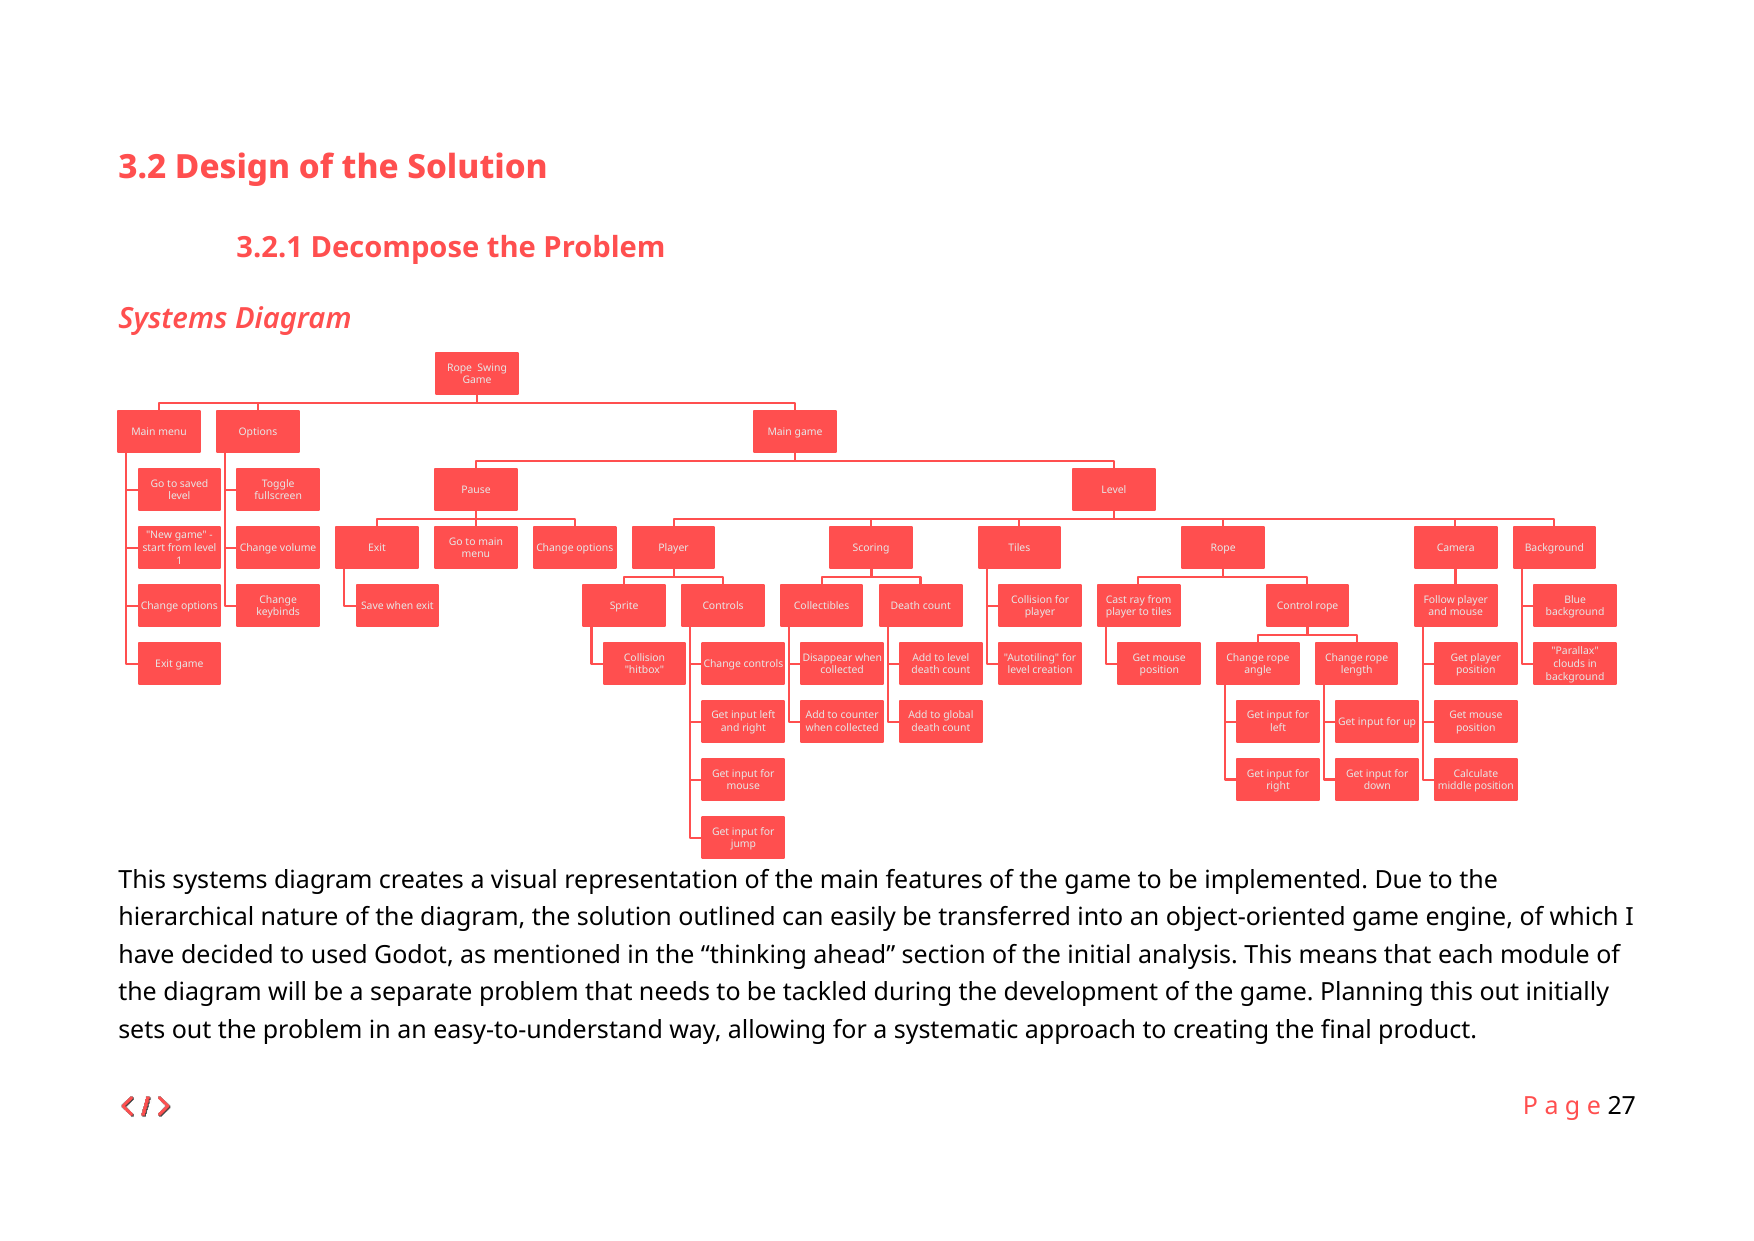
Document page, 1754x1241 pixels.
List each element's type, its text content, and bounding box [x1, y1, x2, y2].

subtitle 3.2 Design of the Solution [118, 143, 1636, 188]
subtitle Systems Diagram [118, 297, 1636, 337]
picture [116, 1077, 175, 1135]
text This systems diagram creates a visual representation of the main features of the game to be implemented. Due to the hierarchical nature of the diagram, the solution outlined can easily be transferred into an object-oriented game engine, of which I have decided to used Godot, as mentioned in the “thinking ahead” section of the initial analysis. This means that each module of the diagram will be a separate problem that needs to be tackled during the development of the game. Planning this out initially sets out the problem in an easy-to-understand way, allowing for a systematic approach to creating the final product. [118, 862, 1636, 1045]
subtitle 3.2.1 Decompose the Problem [118, 226, 1636, 266]
